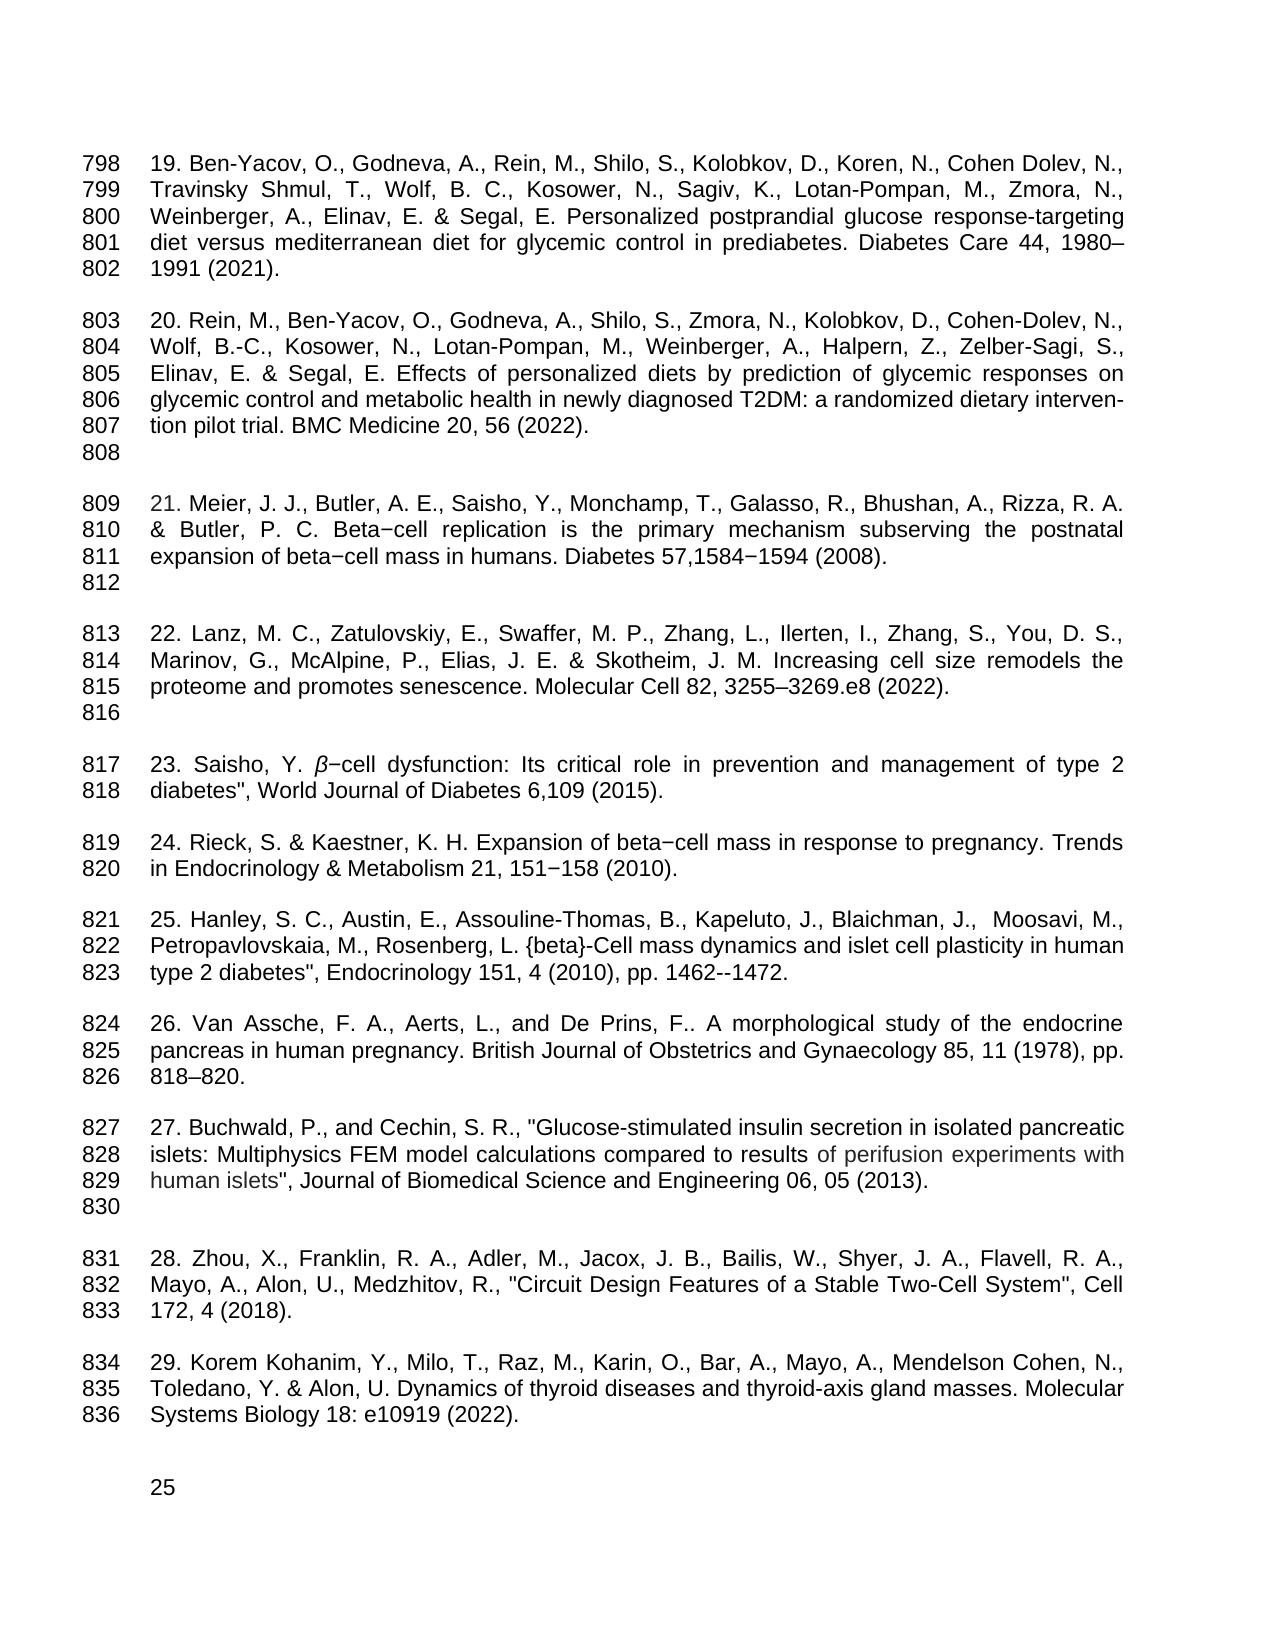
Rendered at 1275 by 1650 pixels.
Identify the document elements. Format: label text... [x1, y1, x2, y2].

text 19. Ben-Yacov, O., Godneva, A., Rein, M., Shilo, S., Kolobkov, D., Koren, N., Cohen Dolev, N., Travinsky Shmul, T., Wolf, B. C., Kosower, N., Sagiv, K., Lotan-Pompan, M., Zmora, N., Weinberger, A., Elinav, E. & Segal, E. Personalized postprandial glucose response-targeting diet versus mediterranean diet for glycemic control in prediabetes. Diabetes Care 44, 1980–1991 (2021). [150, 150, 1125, 282]
text 28. Zhou, X., Franklin, R. A., Adler, M., Jacox, J. B., Bailis, W., Shyer, J. A., Flavell, R. A., Mayo, A., Alon, U., Medzhitov, R., "Circuit Design Features of a Stable Two-Cell System", Cell 172, 4 (2018). [150, 1245, 1125, 1324]
text 24. Rieck, S. & Kaestner, K. H. Expansion of beta−cell mass in response to pregnancy. Trends in Endocrinology & Metabolism 21, 151−158 (2010). [150, 828, 1125, 881]
text 29. Korem Kohanim, Y., Milo, T., Raz, M., Karin, O., Bar, A., Mayo, A., Mendelson Cohen, N., Toledano, Y. & Alon, U. Dynamics of thyroid diseases and thyroid-axis gland masses. Molecular Systems Biology 18: e10919 (2022). [150, 1349, 1125, 1428]
text 25. Hanley, S. C., Austin, E., Assouline-Thomas, B., Kapeluto, J., Blaichman, J., Moosavi, M., Petropavlovskaia, M., Rosenberg, L. {beta}-Cell mass dynamics and islet cell plasticity in human type 2 diabetes", Endocrinology 151, 4 (2010), pp. 1462--1472. [150, 906, 1125, 985]
text 22. Lanz, M. C., Zatulovskiy, E., Swaffer, M. P., Zhang, L., Ilerten, I., Zhang, S., You, D. S., Marinov, G., McAlpine, P., Elias, J. E. & Skotheim, J. M. Increasing cell size remodels the proteome and promotes senescence. Molecular Cell 82, 3255–3269.e8 (2022). [150, 620, 1125, 726]
text 26. Van Assche, F. A., Aerts, L., and De Prins, F.. A morphological study of the endocrine pancreas in human pregnancy. British Journal of Obstetrics and Gynaecology 85, 11 (1978), pp. 818–820. [150, 1010, 1125, 1089]
text 23. Saisho, Y. β−cell dysfunction: Its critical role in prevention and management of type 2 diabetes", World Journal of Diabetes 6,109 (2015). [150, 751, 1125, 803]
text 20. Rein, M., Ben-Yacov, O., Godneva, A., Shilo, S., Zmora, N., Kolobkov, D., Cohen-Dolev, N., Wolf, B.-C., Kosower, N., Lotan-Pompan, M., Weinberger, A., Halpern, Z., Zelber-Sagi, S., Elinav, E. & Segal, E. Effects of personalized diets by prediction of glycemic responses on glycemic control and metabolic health in newly diagnosed T2DM: a randomized dietary interven- tion pilot trial. BMC Medicine 20, 56 (2022). [150, 307, 1125, 465]
text 21. Meier, J. J., Butler, A. E., Saisho, Y., Monchamp, T., Galasso, R., Bhushan, A., Rizza, R. A. & Butler, P. C. Beta−cell replication is the primary mechanism subserving the postnatal expansion of beta−cell mass in humans. Diabetes 57,1584−1594 (2008). [150, 490, 1125, 595]
text 27. Buchwald, P., and Cechin, S. R., "Glucose-stimulated insulin secretion in isolated pancreatic islets: Multiphysics FEM model calculations compared to results of perifusion experiments with human islets", Journal of Biomedical Science and Engineering 06, 05 (2013). [150, 1114, 1125, 1220]
